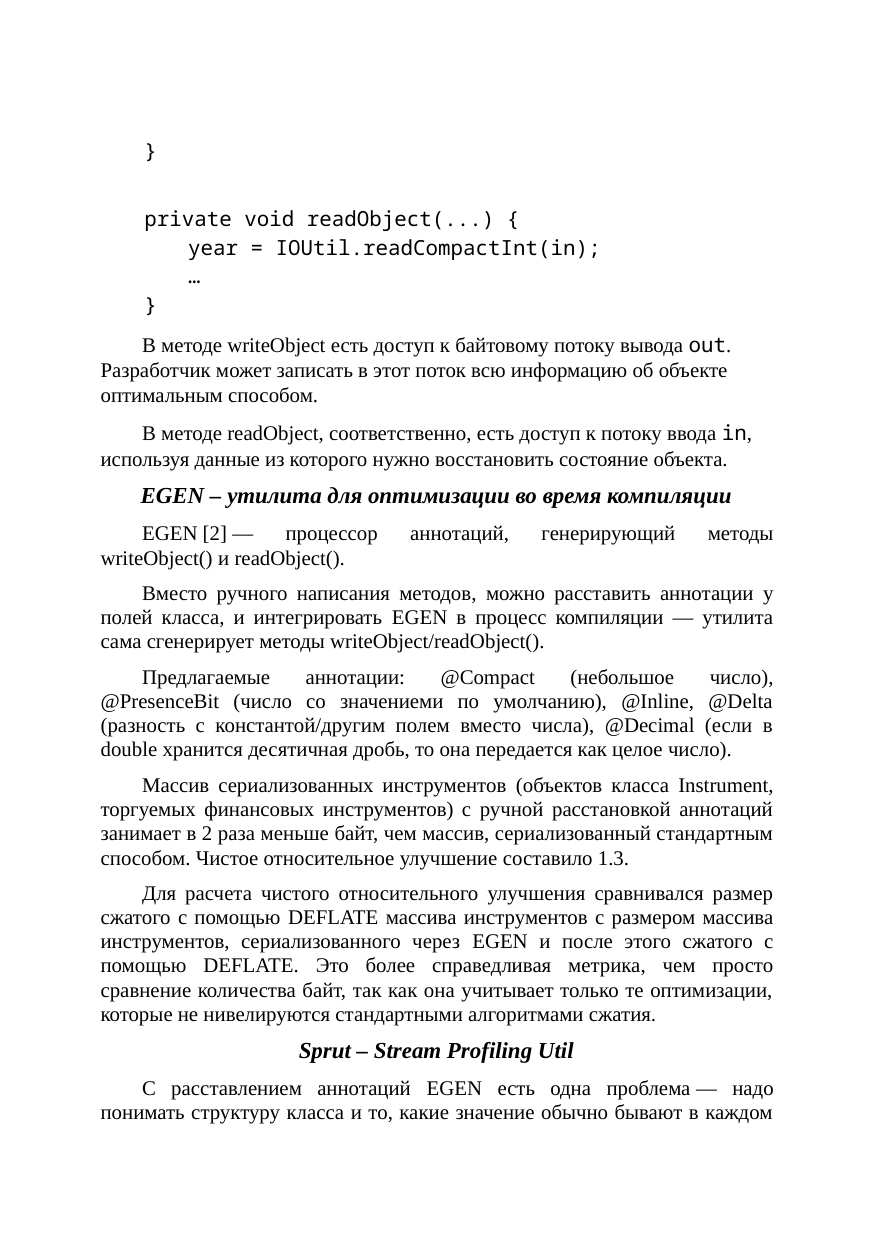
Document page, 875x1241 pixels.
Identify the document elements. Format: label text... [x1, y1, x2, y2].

text EGEN [2] — процессор аннотаций, генерирующий методы writeObject() и readObject(). [100, 521, 774, 569]
text Предлагаемые аннотации: @Compact (небольшое число), @PresenceBit (число со значениеми по умолчанию), @Inline, @Delta (разность с константой/другим полем вместо числа), @Decimal (если в double хранится десятичная дробь, то она передается как целое число). [100, 665, 774, 761]
text С расставлением аннотаций EGEN есть одна проблема — надо понимать структуру класса и то, какие значение обычно бывают в каждом [100, 1076, 774, 1124]
text Для расчета чистого относительного улучшения сравнивался размер сжатого с помощью DEFLATE массива инструментов с размером массива инструментов, сериализованного через EGEN и после этого сжатого с помощью DEFLATE. Это более справедливая метрика, чем просто сравнение количества байт, так как она учитывает только те оптимизации, которые не нивелируются стандартными алгоритмами сжатия. [100, 881, 774, 1026]
subtitle EGEN – утилита для оптимизации во время компиляции [100, 483, 774, 509]
text } [100, 136, 774, 164]
text Вместо ручного написания методов, можно расставить аннотации у полей класса, и интегрировать EGEN в процесс компиляции — утилита сама сгенерирует методы writeObject/readObject(). [100, 581, 774, 653]
text В методе readObject, соответственно, есть доступ к потоку ввода in, используя данные из которого нужно восстановить состояние объекта. [100, 418, 774, 471]
text private void readObject(...) { year = IOUtil.readCompactInt(in); … } [100, 176, 774, 318]
text В методе writeObject есть доступ к байтовому потоку вывода out. Разработчик может записать в этот поток всю информацию об объекте оптимальным способом. [100, 330, 774, 407]
text Массив сериализованных инструментов (объектов класса Instrument, торгуемых финансовых инструментов) с ручной расстановкой аннотаций занимает в 2 раза меньше байт, чем массив, сериализованный стандартным способом. Чистое относительное улучшение составило 1.3. [100, 773, 774, 869]
subtitle Sprut – Stream Profiling Util [100, 1037, 774, 1064]
